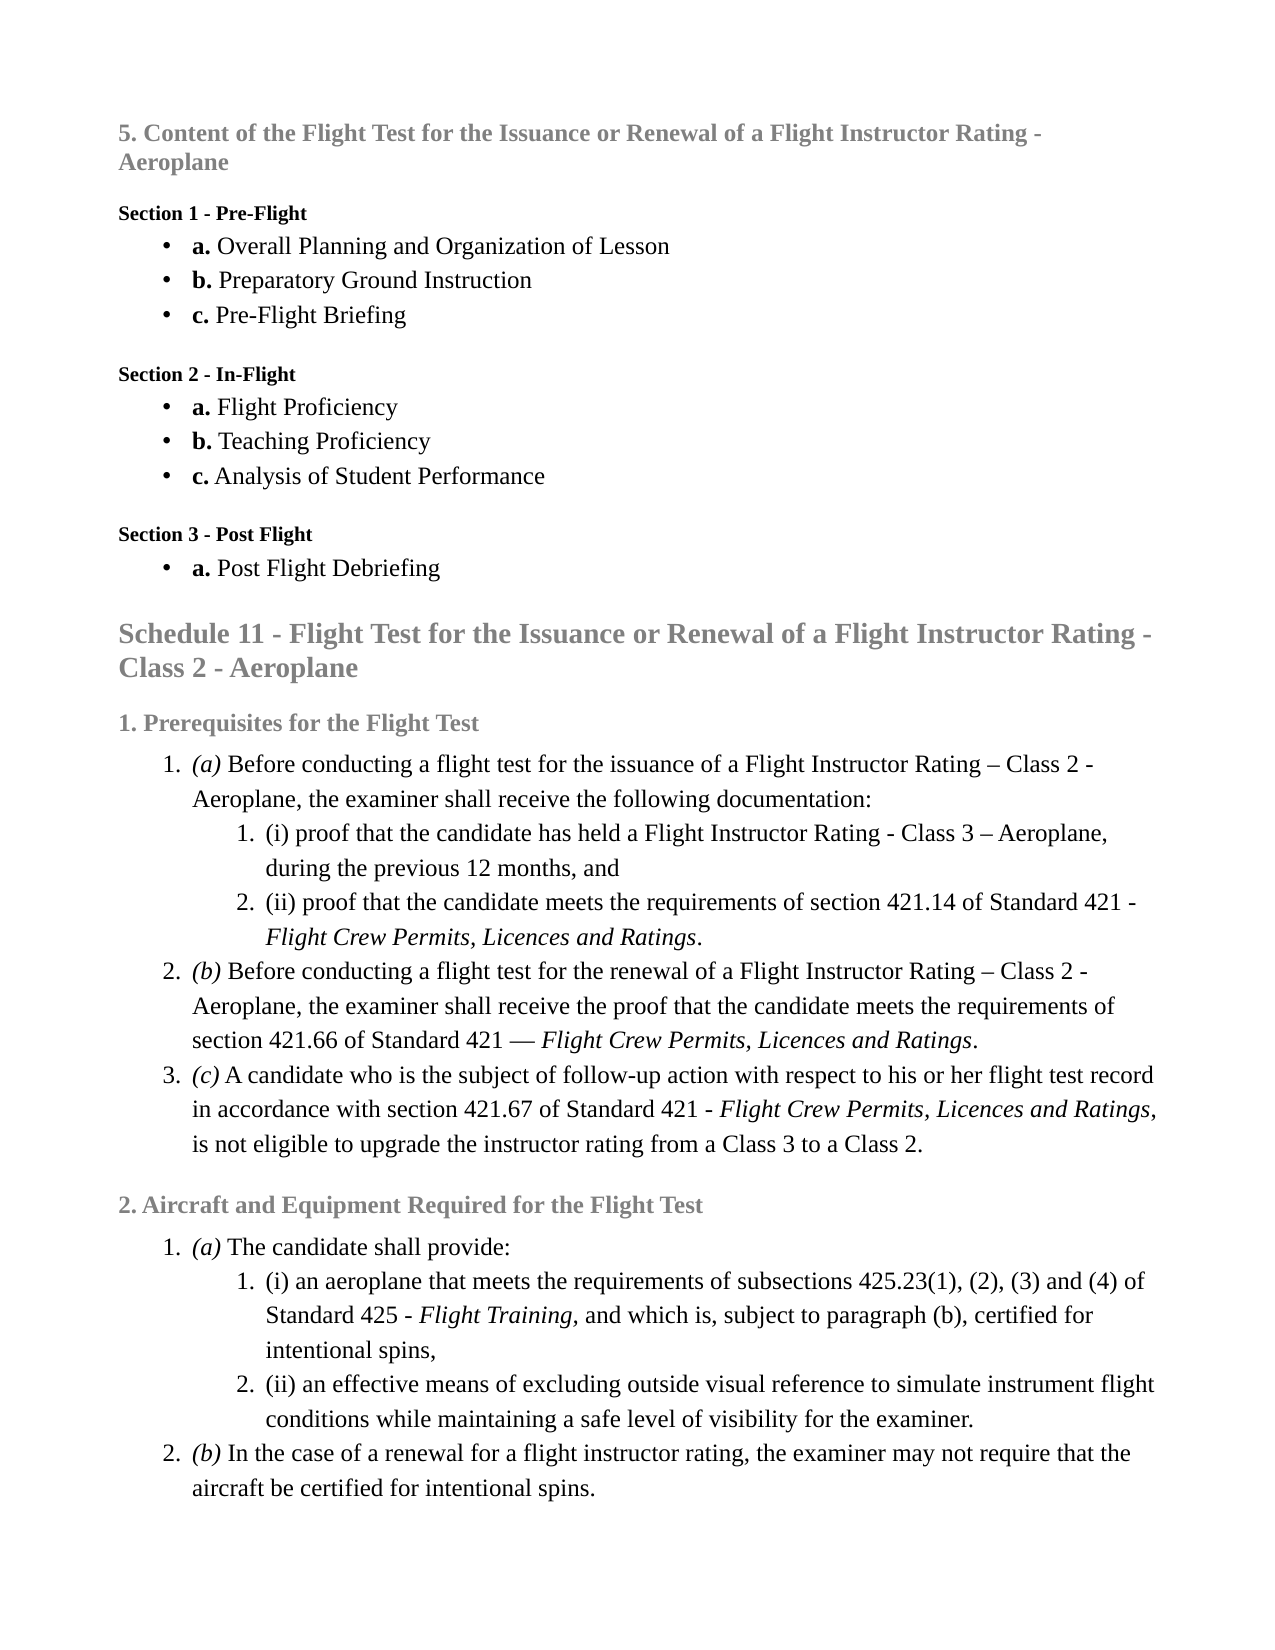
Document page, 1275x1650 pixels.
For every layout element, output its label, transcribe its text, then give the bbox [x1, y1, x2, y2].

list (ii) an effective means of excluding outside visual reference to simulate instrument flight conditions while maintaining a safe level of visibility for the examiner. [236, 1369, 1157, 1433]
list (a) The candidate shall provide: [162, 1232, 1157, 1260]
list (b) Before conducting a flight test for the renewal of a Flight Instructor Rating – Class 2 - Aeroplane, the examiner shall receive the proof that the candidate meets the requirements of section 421.66 of Standard 421 — Flight Crew Permits, Licences and Ratings. [162, 956, 1157, 1054]
list b. Preparatory Ground Instruction [162, 265, 1157, 294]
subtitle Section 3 - Post Flight [118, 522, 1157, 546]
subtitle Section 2 - In-Flight [118, 361, 1157, 386]
list (i) proof that the candidate has held a Flight Instructor Rating - Class 3 – Aeroplane, during the previous 12 months, and [236, 818, 1157, 882]
list c. Pre-Flight Briefing [162, 300, 1157, 329]
list a. Flight Proficiency [162, 392, 1157, 421]
subtitle 1. Prerequisites for the Flight Test [118, 708, 1157, 737]
list (a) Before conducting a flight test for the issuance of a Flight Instructor Rating – Class 2 - Aeroplane, the examiner shall receive the following documentation: [162, 749, 1157, 813]
list (c) A candidate who is the subject of follow-up action with respect to his or her flight test record in accordance with section 421.67 of Standard 421 - Flight Crew Permits, Licences and Ratings, is not eligible to upgrade the instructor rating from a Class 3 to a Class 2. [162, 1060, 1157, 1158]
list (ii) proof that the candidate meets the requirements of section 421.14 of Standard 421 - Flight Crew Permits, Licences and Ratings. [236, 887, 1157, 951]
list (i) an aeroplane that meets the requirements of subsections 425.23(1), (2), (3) and (4) of Standard 425 - Flight Training, and which is, subject to paragraph (b), certified for intentional spins, [236, 1266, 1157, 1364]
list (b) In the case of a renewal for a flight instructor rating, the examiner may not require that the aircraft be certified for intentional spins. [162, 1438, 1157, 1502]
list c. Analysis of Student Performance [162, 461, 1157, 489]
subtitle Schedule 11 - Flight Test for the Issuance or Renewal of a Flight Instructor Rating - Class 2 - Aeroplane [118, 616, 1157, 683]
list a. Overall Planning and Organization of Lesson [162, 231, 1157, 260]
subtitle 5. Content of the Flight Test for the Issuance or Renewal of a Flight Instructor Rating - Aeroplane [118, 118, 1157, 176]
list a. Post Flight Debriefing [162, 553, 1157, 581]
list b. Teaching Proficiency [162, 426, 1157, 455]
subtitle Section 1 - Pre-Flight [118, 201, 1157, 225]
subtitle 2. Aircraft and Equipment Required for the Flight Test [118, 1190, 1157, 1219]
